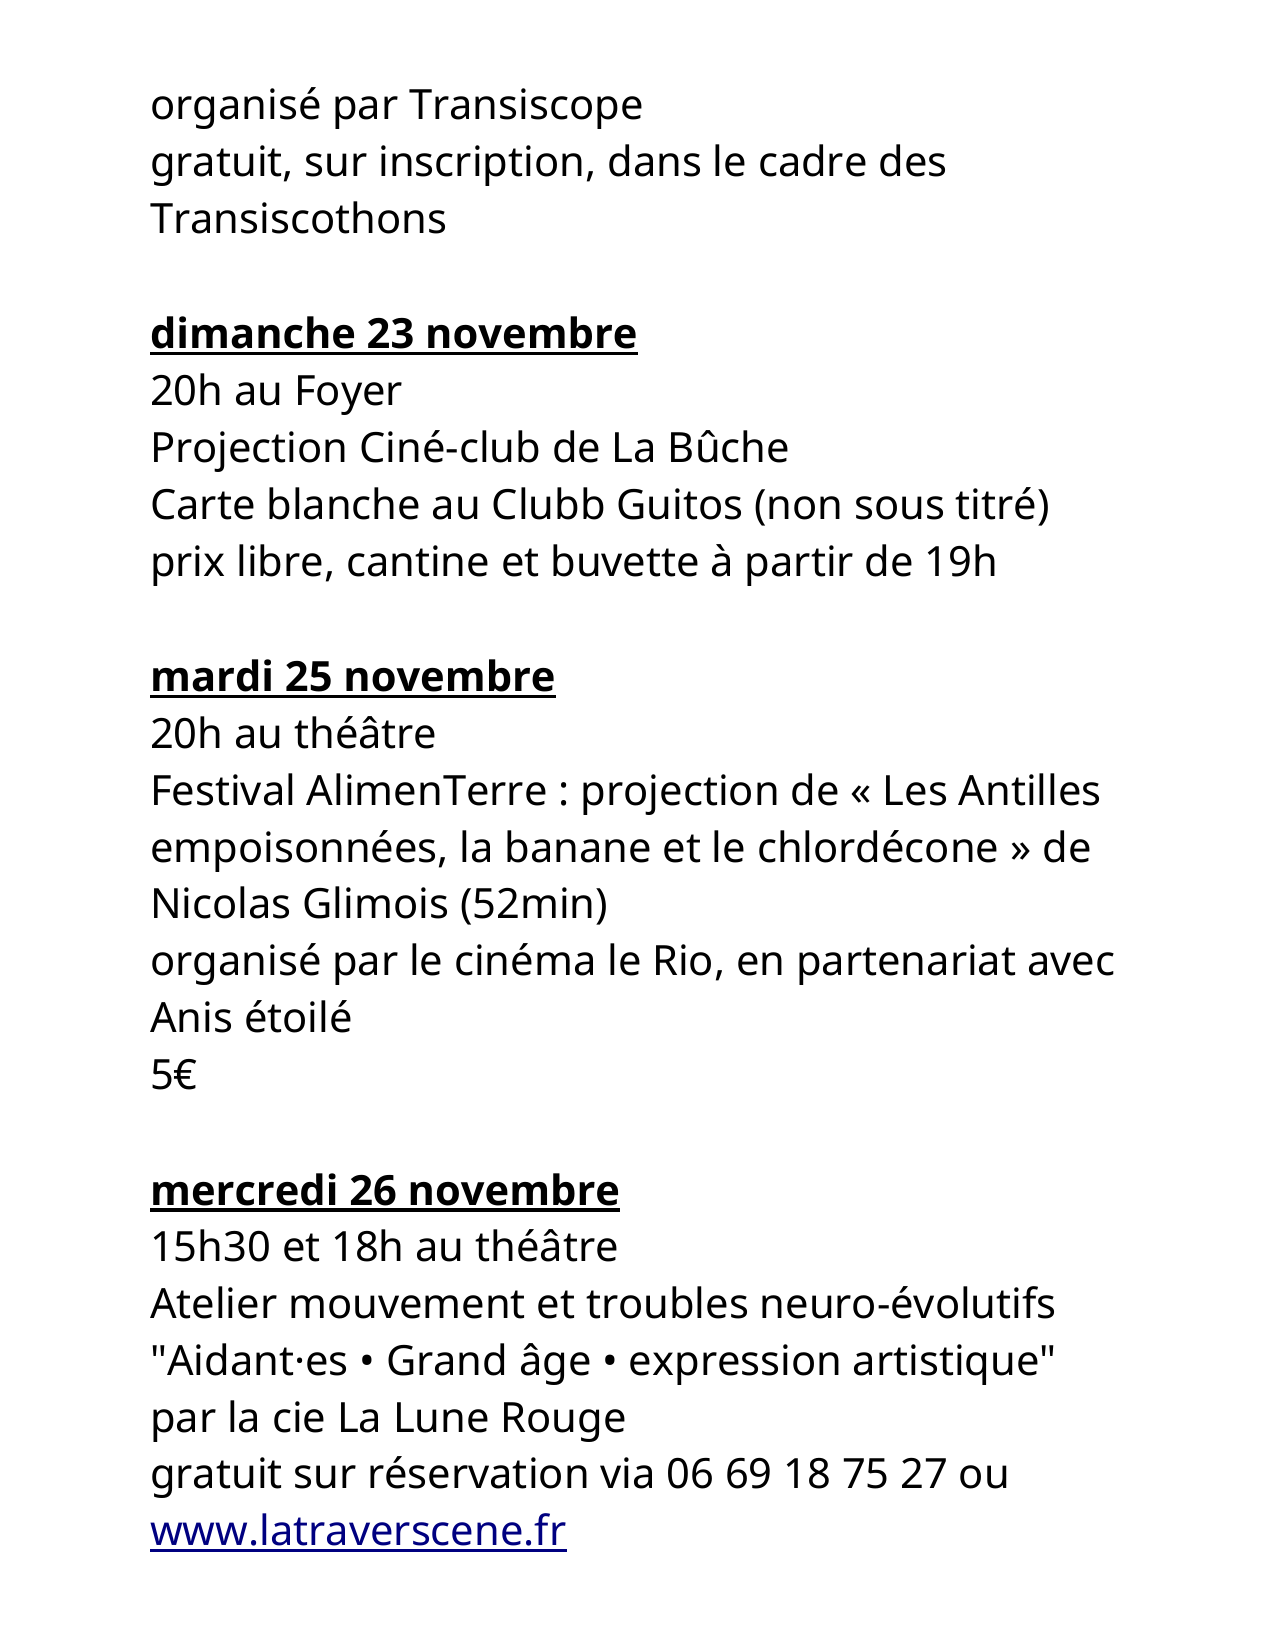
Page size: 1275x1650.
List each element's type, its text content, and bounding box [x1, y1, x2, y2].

text organisé par le cinéma le Rio, en partenariat avec Anis étoilé [150, 931, 1125, 1045]
text gratuit, sur inscription, dans le cadre des Transiscothons [150, 132, 1125, 245]
subtitle mercredi 26 novembre [150, 1161, 1125, 1217]
text gratuit sur réservation via 06 69 18 75 27 ou www.latraverscene.fr [150, 1444, 1125, 1558]
text 20h au Foyer [150, 361, 1125, 418]
subtitle dimanche 23 novembre [150, 304, 1125, 361]
text 20h au théâtre [150, 704, 1125, 761]
text "Aidant·es • Grand âge • expression artistique" [150, 1331, 1125, 1388]
text Atelier mouvement et troubles neuro-évolutifs [150, 1274, 1125, 1331]
text organisé par Transiscope [150, 75, 1125, 132]
text Festival AlimenTerre : projection de « Les Antilles empoisonnées, la banane et le chlordécone » de Nicolas Glimois (52min) [150, 761, 1125, 931]
text prix libre, cantine et buvette à partir de 19h [150, 531, 1125, 588]
text 5€ [150, 1045, 1125, 1101]
subtitle mardi 25 novembre [150, 647, 1125, 704]
text Projection Ciné-club de La Bûche [150, 418, 1125, 475]
text Carte blanche au Clubb Guitos (non sous titré) [150, 475, 1125, 531]
text par la cie La Lune Rouge [150, 1388, 1125, 1444]
text 15h30 et 18h au théâtre [150, 1217, 1125, 1274]
